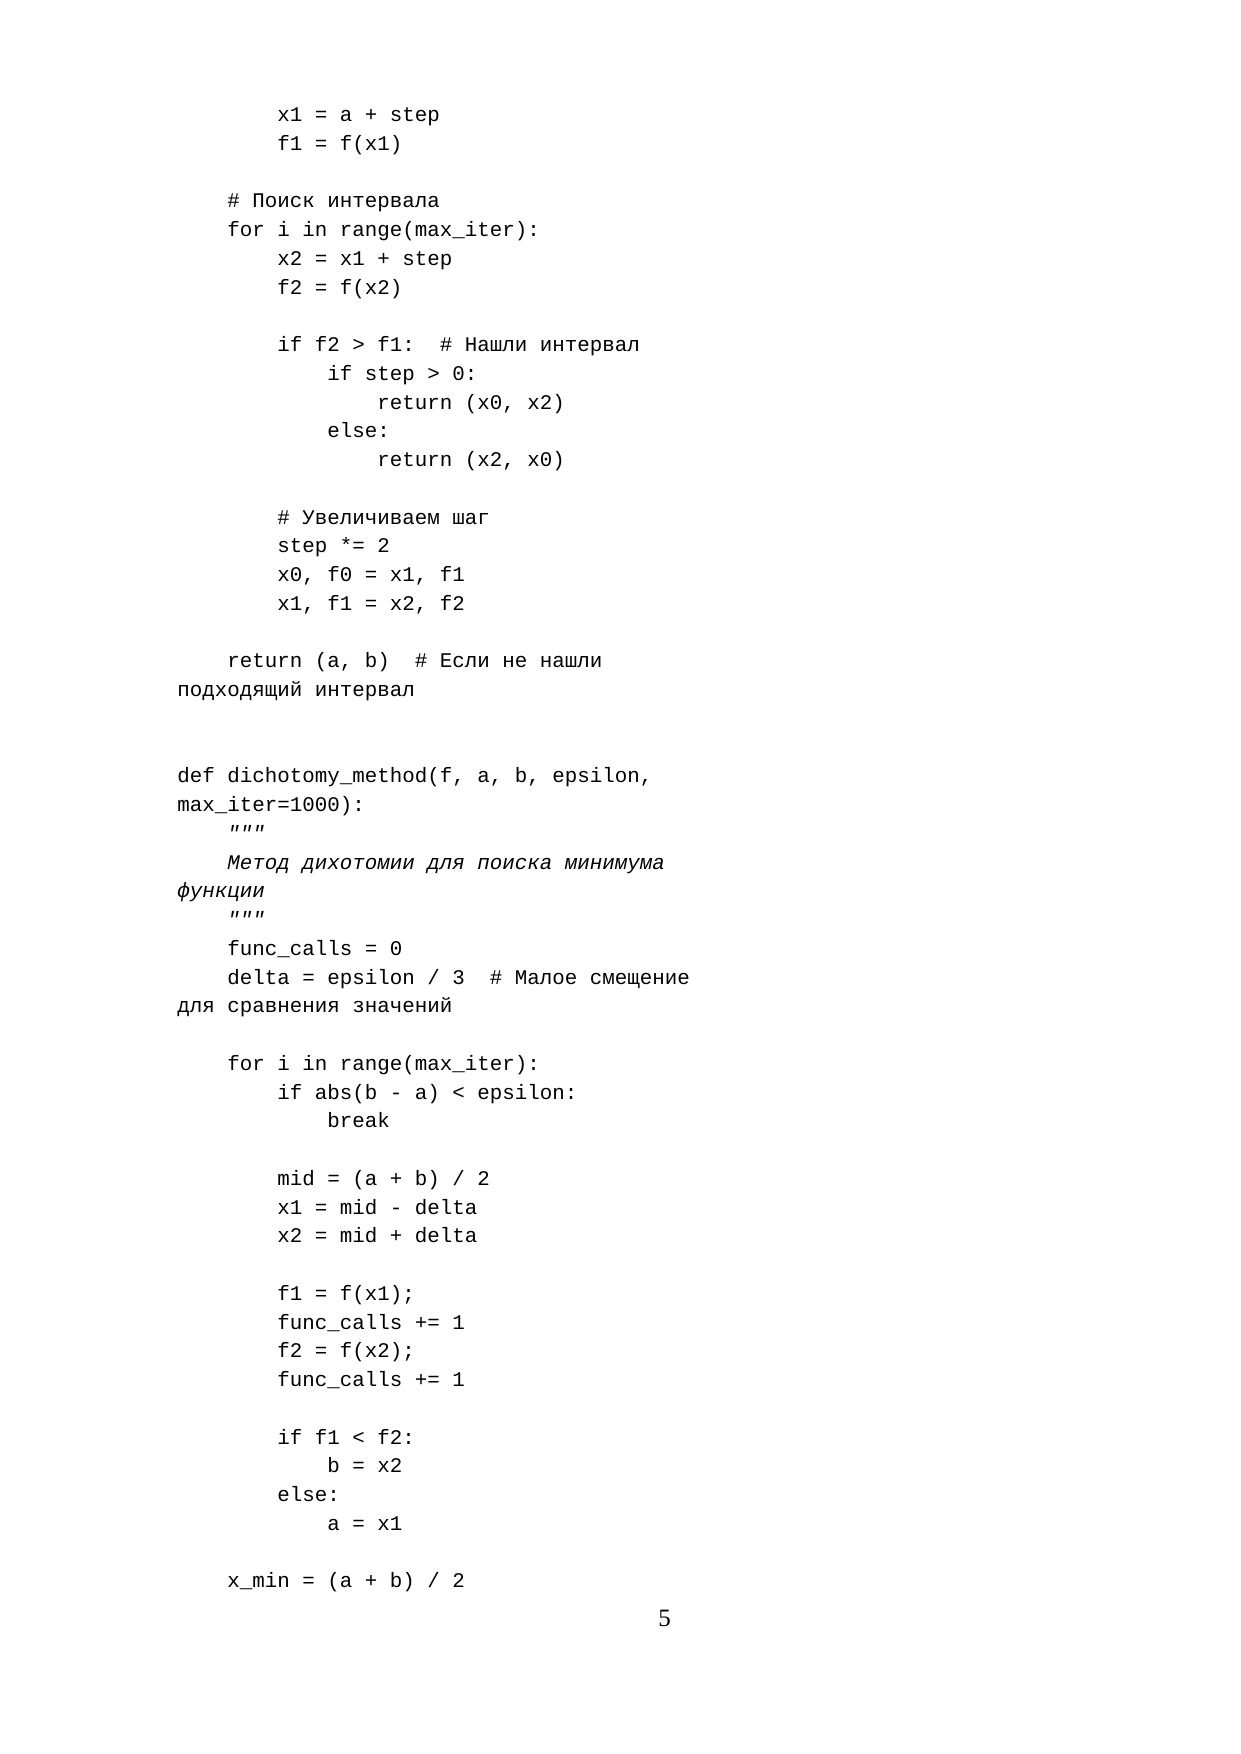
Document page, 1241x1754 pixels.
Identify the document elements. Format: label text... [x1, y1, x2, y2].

text x1 = a + step f1 = f(x1) # Поиск интервала for i in range(max_iter): x2 = x1 + step f2 = f(x2) if f2 > f1: # Нашли интервал if step > 0: return (x0, x2) else: return (x2, x0) # Увеличиваем шаг step *= 2 x0, f0 = x1, f1 x1, f1 = x2, f2 return (a, b) # Если не нашли подходящий интервал def dichotomy_method(f, a, b, epsilon, max_iter=1000): """ Метод дихотомии для поиска минимума функции """ func_calls = 0 delta = epsilon / 3 # Малое смещение для сравнения значений for i in range(max_iter): if abs(b - a) < epsilon: break mid = (a + b) / 2 x1 = mid - delta x2 = mid + delta f1 = f(x1); func_calls += 1 f2 = f(x2); func_calls += 1 if f1 < f2: b = x2 else: a = x1 x_min = (a + b) / 2 [177, 104, 693, 1594]
